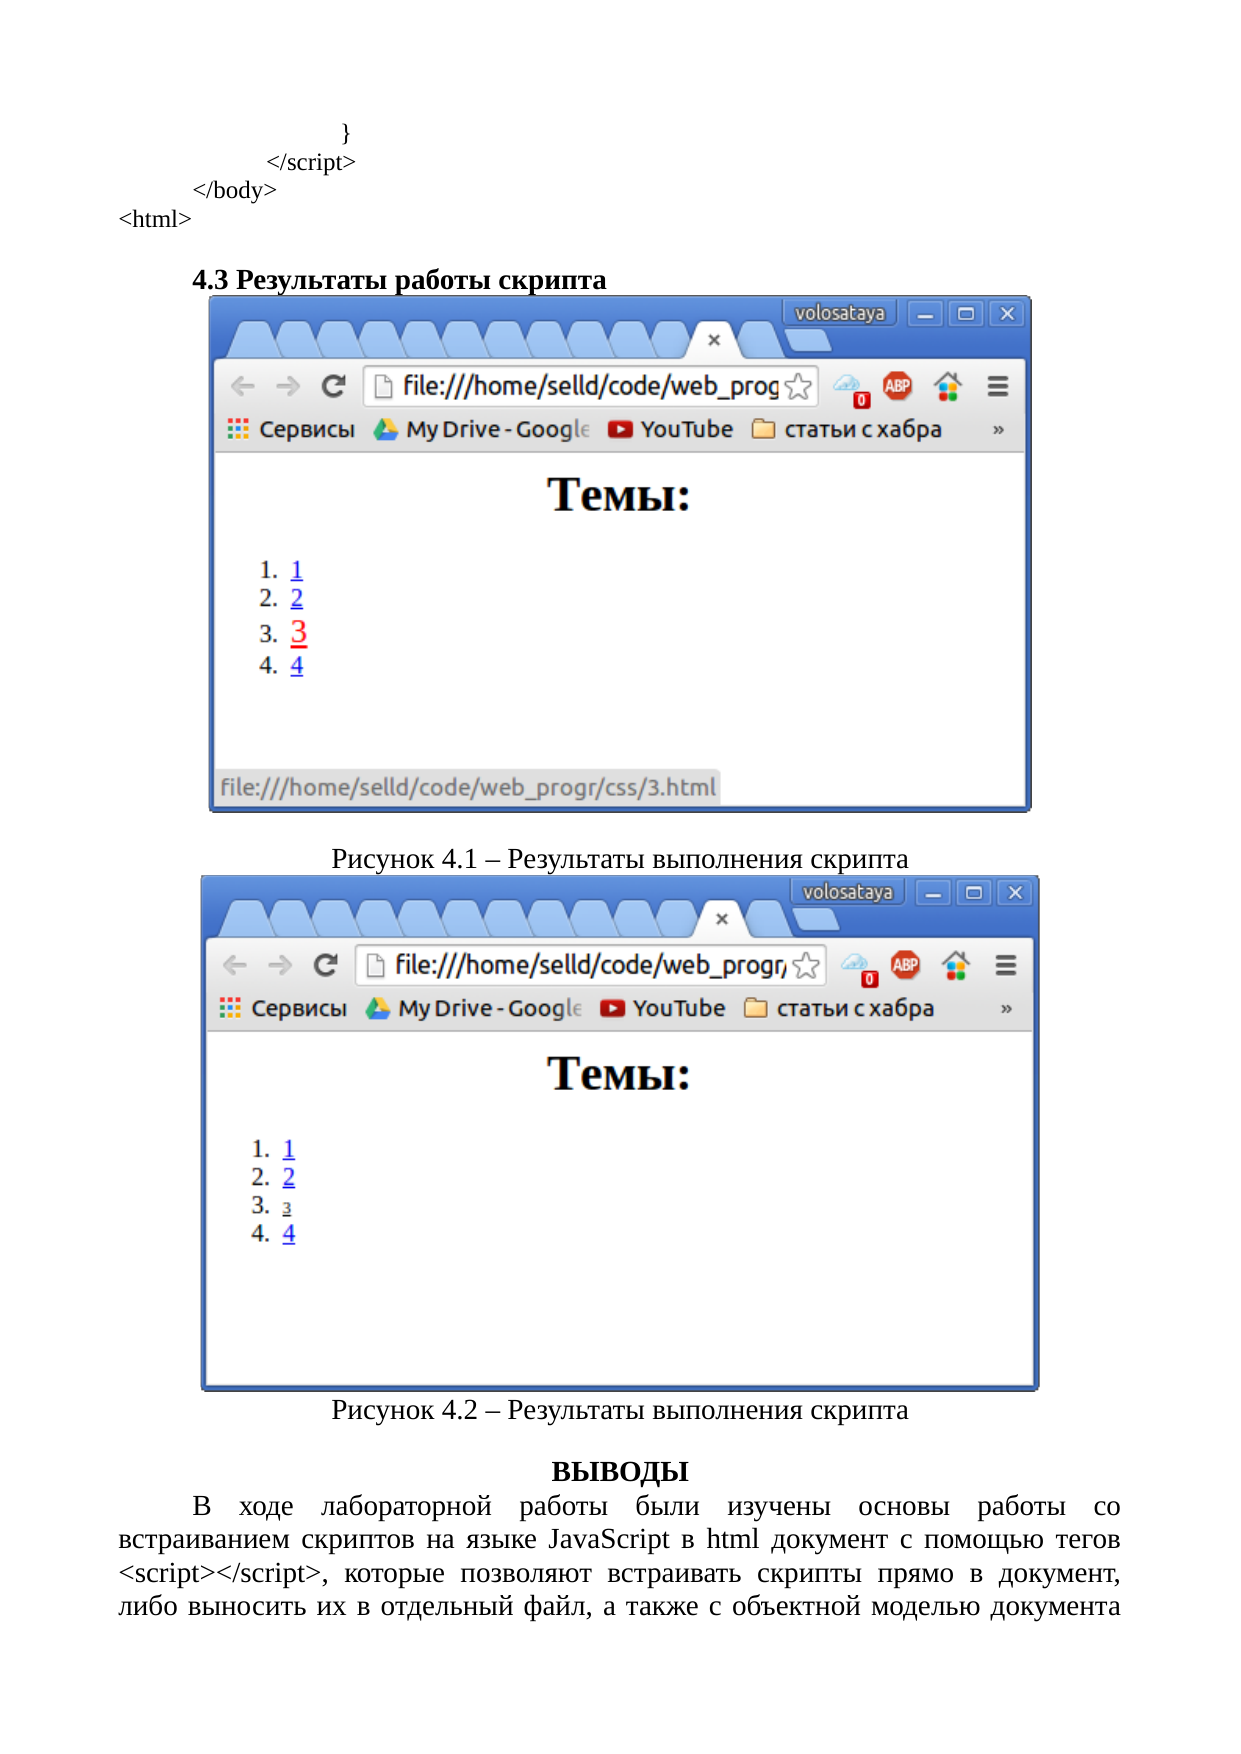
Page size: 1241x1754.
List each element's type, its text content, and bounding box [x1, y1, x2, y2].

text ВЫВОДЫ [118, 1454, 1122, 1488]
text В ходе лабораторной работы были изучены основы работы со встраиванием скриптов на языке JavaScript в html документ с помощью тегов <script></script>, которые позволяют встраивать скрипты прямо в документ, либо выносить их в отдельный файл, а также с объектной моделью документа [118, 1488, 1122, 1622]
text Рисунок 4.2 – Результаты выполнения скрипта [118, 875, 1122, 1426]
picture [200, 875, 1040, 1392]
text 4.3 Результаты работы скрипта [118, 262, 1122, 295]
picture [208, 295, 1032, 813]
text Рисунок 4.1 – Результаты выполнения скрипта [118, 841, 1122, 875]
text </script> [118, 147, 1122, 176]
text </body> [118, 176, 1122, 204]
text <html> [118, 204, 1122, 233]
text } [118, 118, 1122, 147]
